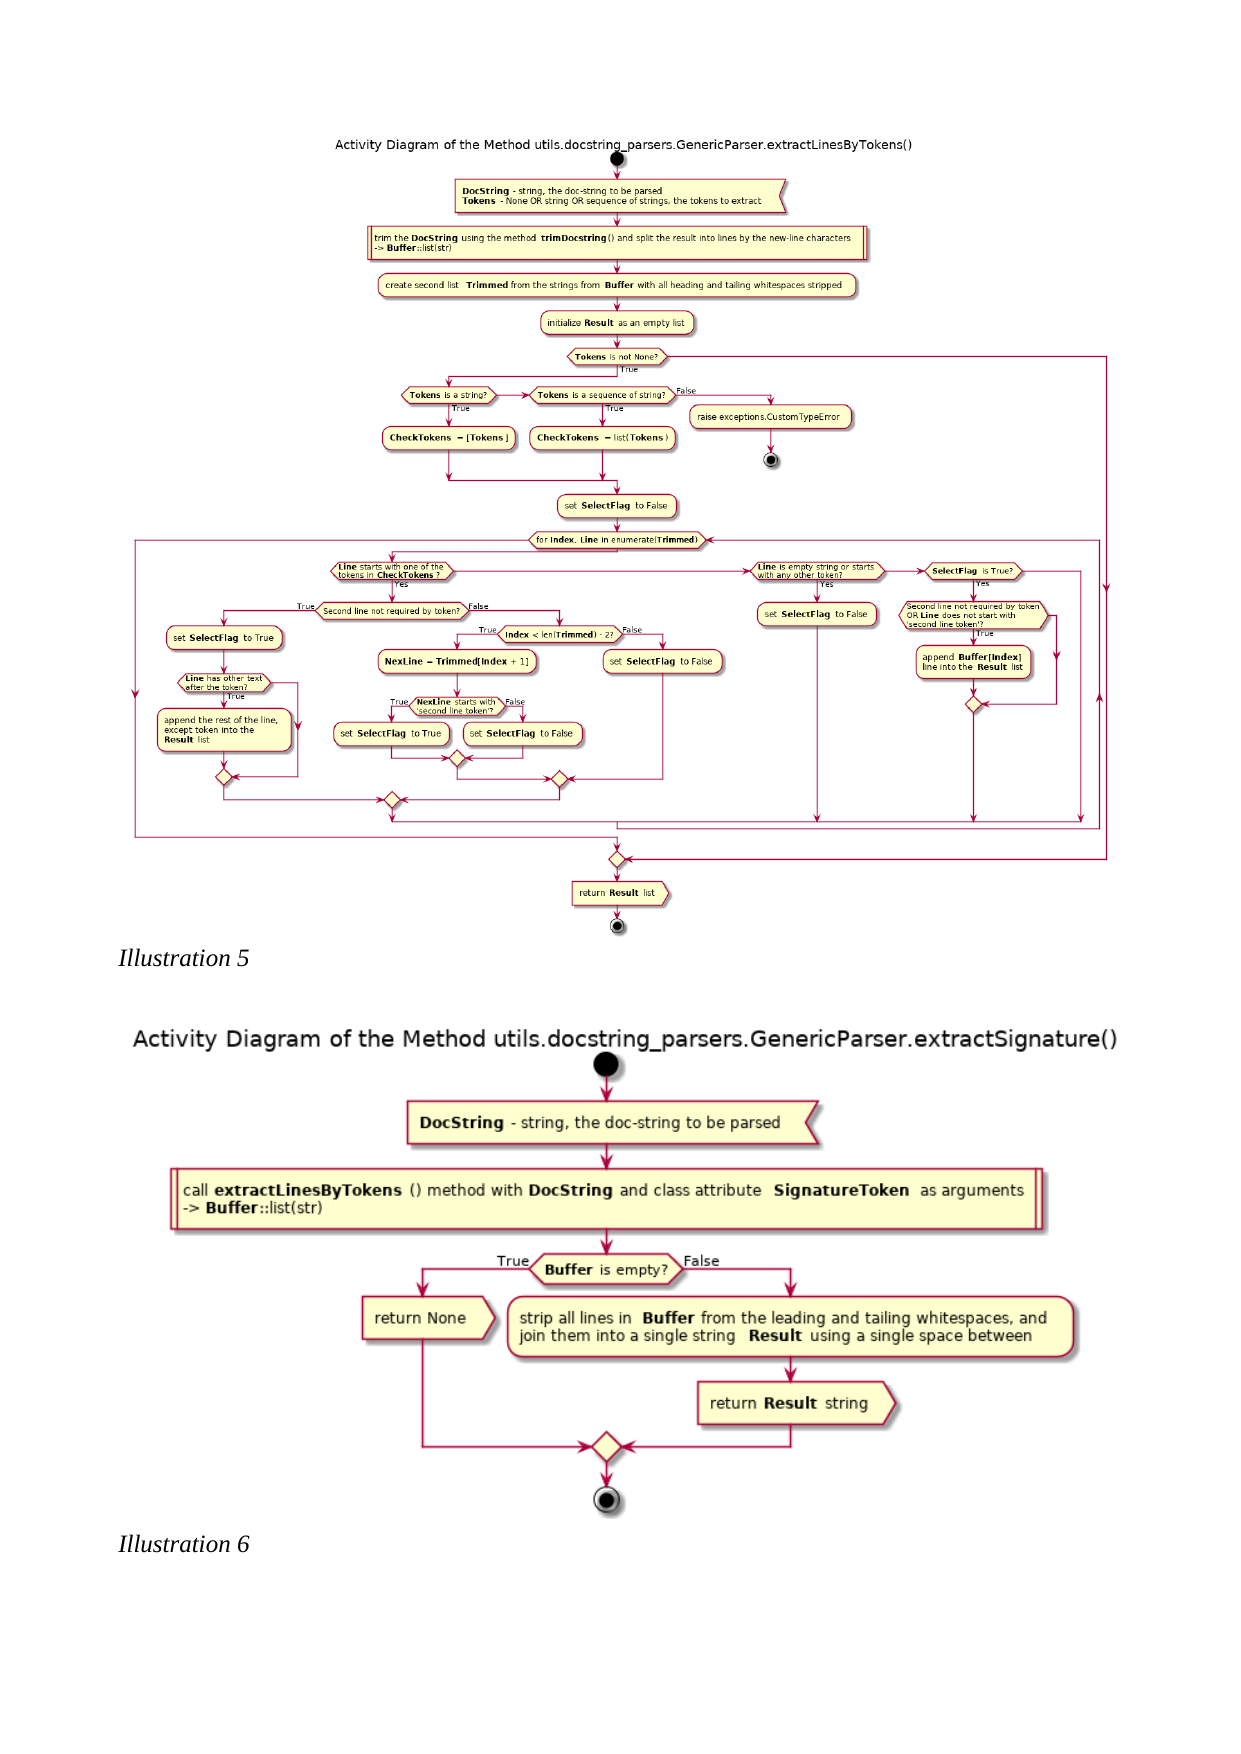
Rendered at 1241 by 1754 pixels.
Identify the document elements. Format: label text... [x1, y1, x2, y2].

text Illustration 6 [118, 1524, 1122, 1558]
picture [118, 130, 1123, 939]
text Illustration 5 [118, 939, 1122, 972]
picture [118, 1013, 1123, 1524]
